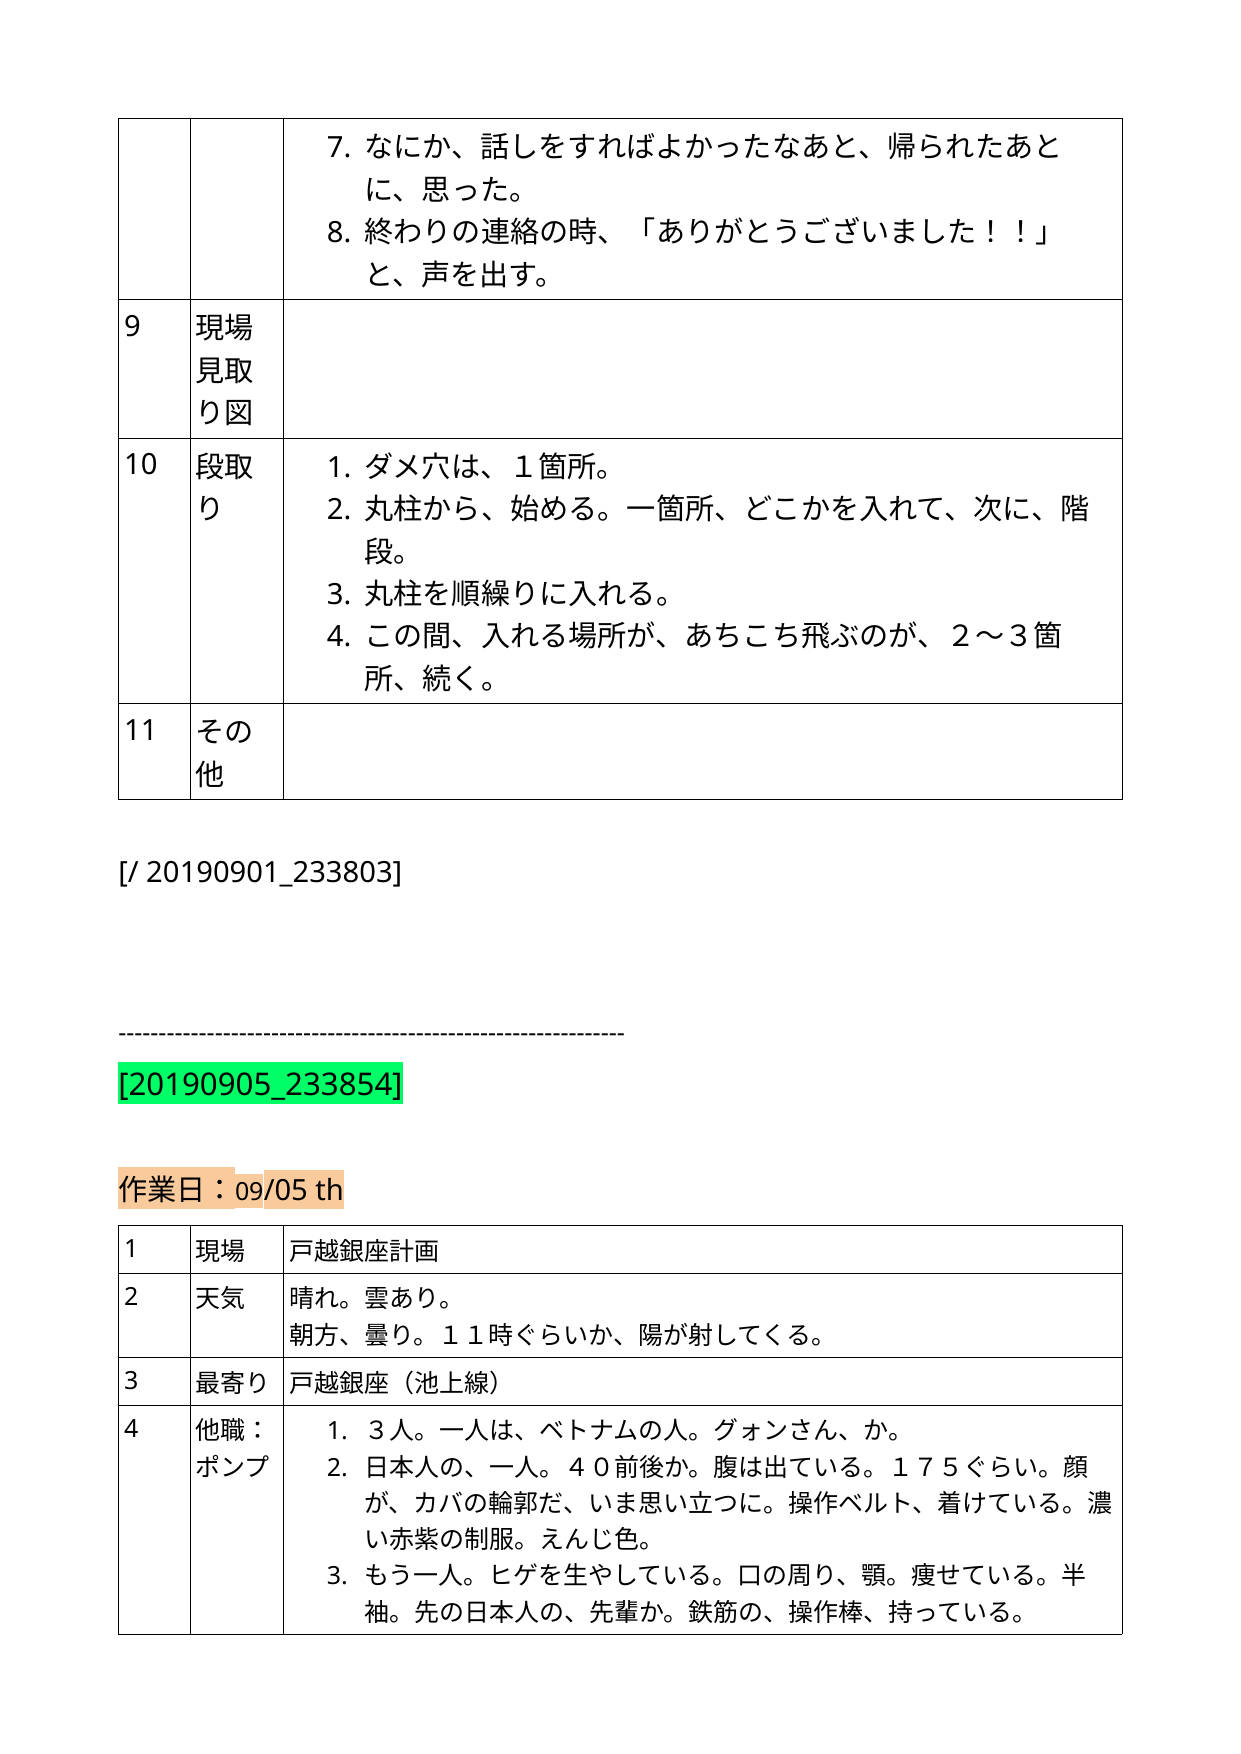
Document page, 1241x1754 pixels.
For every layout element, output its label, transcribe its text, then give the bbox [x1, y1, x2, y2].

table_cell [119, 119, 190, 299]
table_cell [284, 704, 1122, 799]
table_header 現場 [191, 1226, 283, 1273]
table_cell 現場見取り図 [191, 300, 283, 437]
table_cell 10 [119, 439, 190, 703]
table_cell 段取り [191, 439, 283, 703]
table_cell ダメ穴は、１箇所。 丸柱から、始める。一箇所、どこかを入れて、次に、階段。 丸柱を順繰りに入れる。 この間、入れる場所が、あちこち飛ぶのが、２～３箇所、続く。 [284, 439, 1122, 703]
table_cell 3 [119, 1358, 190, 1405]
table_cell 9 [119, 300, 190, 437]
table_cell [284, 300, 1122, 437]
table_cell 4 [119, 1406, 190, 1634]
text 作業日：09/05 th [118, 1167, 1122, 1209]
table_cell 他職：ポンプ [191, 1406, 283, 1634]
table_cell ホクシンさんの人。髪は、白髪混じり。５０半ばか。 目は、まぶたが腫れぼったい。 朝の連絡電話。「どこにいる？」と聞かれて、「詰所の外です」と、答える。その方は、詰所にいる。朝、現場に入った時に、見知っていた人。 電話を切って、詰所に入って、挨拶する。「まあ、座れよ」と、長椅子の席を勧められる。 昼で、帰る。待っていてくれたのか、１２時５分ぐらいに、コン打ちが一旦終わって、詰所に戻ると、長テーブルに、就いている。 「休憩です」と伝える。何か、手持ちぶさたにしている。しばらくして、「じゃあ、帰るわ」と告げる。 なにか、話しをすればよかったなあと、帰られたあとに、思った。 終わりの連絡の時、「ありがとうございました！！」と、声を出す。 [284, 119, 1122, 299]
table_header 戸越銀座計画 [284, 1226, 1122, 1273]
table_cell 11 [119, 704, 190, 799]
table_cell 晴れ。雲あり。 朝方、曇り。１１時ぐらいか、陽が射してくる。 [284, 1274, 1122, 1357]
text --------------------------------------------------------------- [118, 1014, 1122, 1049]
table_cell ３人。一人は、ベトナムの人。グォンさん、か。 日本人の、一人。４０前後か。腹は出ている。１７５ぐらい。顔が、カバの輪郭だ、いま思い立つに。操作ベルト、着けている。濃い赤紫の制服。えんじ色。 もう一人。ヒゲを生やしている。口の周り、顎。痩せている。半袖。先の日本人の、先輩か。鉄筋の、操作棒、持っている。 [284, 1406, 1122, 1634]
table_cell [191, 119, 283, 299]
table_cell 最寄り [191, 1358, 283, 1405]
table_cell 戸越銀座（池上線） [284, 1358, 1122, 1405]
table_cell 天気 [191, 1274, 283, 1357]
table_header 1 [119, 1226, 190, 1273]
text [/ 20190901_233803] [118, 852, 1122, 891]
table_cell その他 [191, 704, 283, 799]
text [20190905_233854] [118, 1062, 1122, 1104]
table_cell 2 [119, 1274, 190, 1357]
